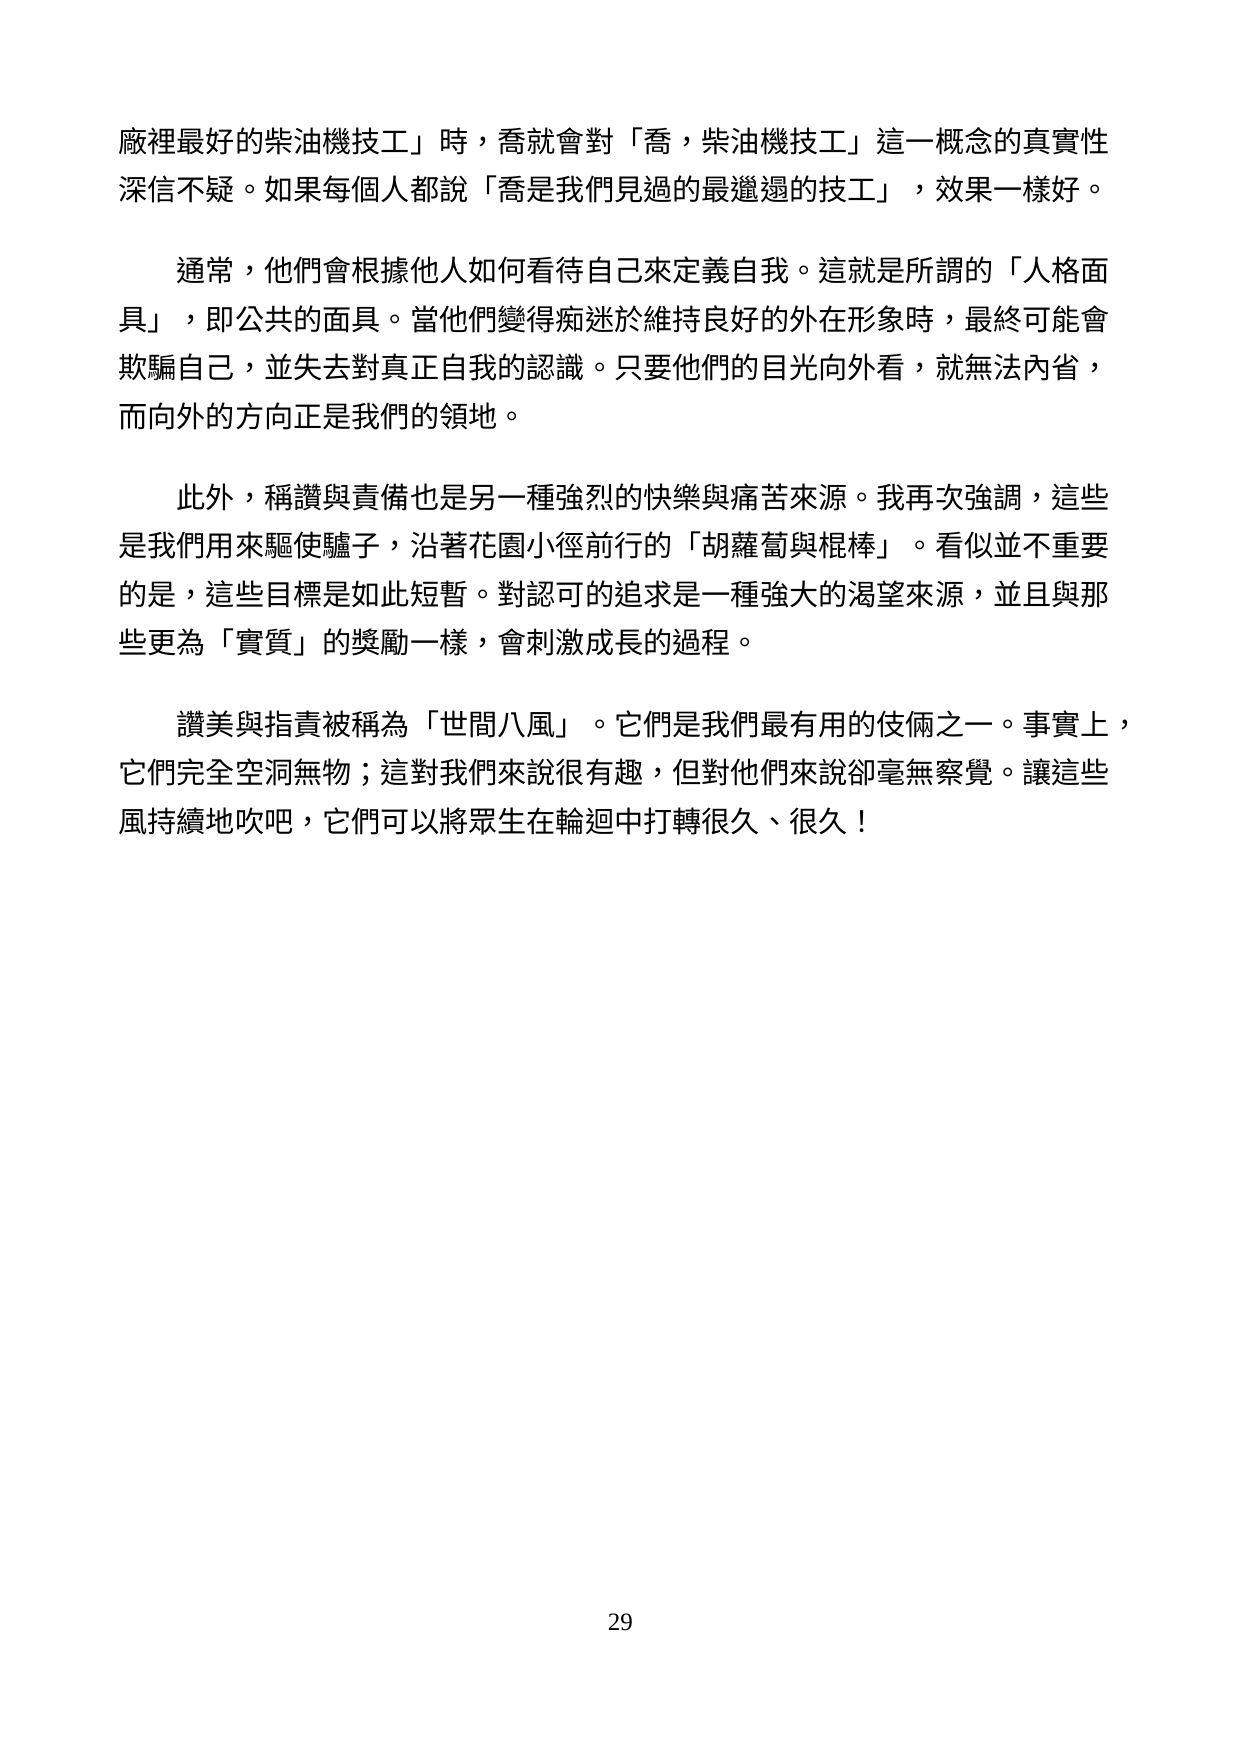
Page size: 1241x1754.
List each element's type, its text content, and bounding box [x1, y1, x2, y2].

text 通常，他們會根據他人如何看待自己來定義自我。這就是所謂的「人格面具」，即公共的面具。當他們變得痴迷於維持良好的外在形象時，最終可能會欺騙自己，並失去對真正自我的認識。只要他們的目光向外看，就無法內省，而向外的方向正是我們的領地。 [118, 248, 1122, 436]
text 當然，這種層次的名聲必然只限於少數人。但我們仍然有古老的名聲形式，能夠誘惑、陷害更多的人。這就是那種渴望——可以膨脹成一種積極的痴迷——亦即在自己狹小的圈子裡被人熟知和讚賞。這是一種點燃自我之火的簡單方法。只要他們仍然關心自己在工作上、在朋友和同事中的名聲；那麼他們依然被困在，將自己視為真實存在的錯誤觀念中。當喬聽到每個人都說「喬是工廠裡最好的柴油機技工」時，喬就會對「喬，柴油機技工」這一概念的真實性深信不疑。如果每個人都說「喬是我們見過的最邋遢的技工」，效果一樣好。 [118, 118, 1122, 209]
text 此外，稱讚與責備也是另一種強烈的快樂與痛苦來源。我再次強調，這些是我們用來驅使驢子，沿著花園小徑前行的「胡蘿蔔與棍棒」。看似並不重要的是，這些目標是如此短暫。對認可的追求是一種強大的渴望來源，並且與那些更為「實質」的獎勵一樣，會刺激成長的過程。 [118, 474, 1122, 662]
text 讚美與指責被稱為「世間八風」。它們是我們最有用的伎倆之一。事實上，它們完全空洞無物；這對我們來說很有趣，但對他們來說卻毫無察覺。讓這些風持續地吹吧，它們可以將眾生在輪迴中打轉很久、很久！ [118, 701, 1122, 840]
